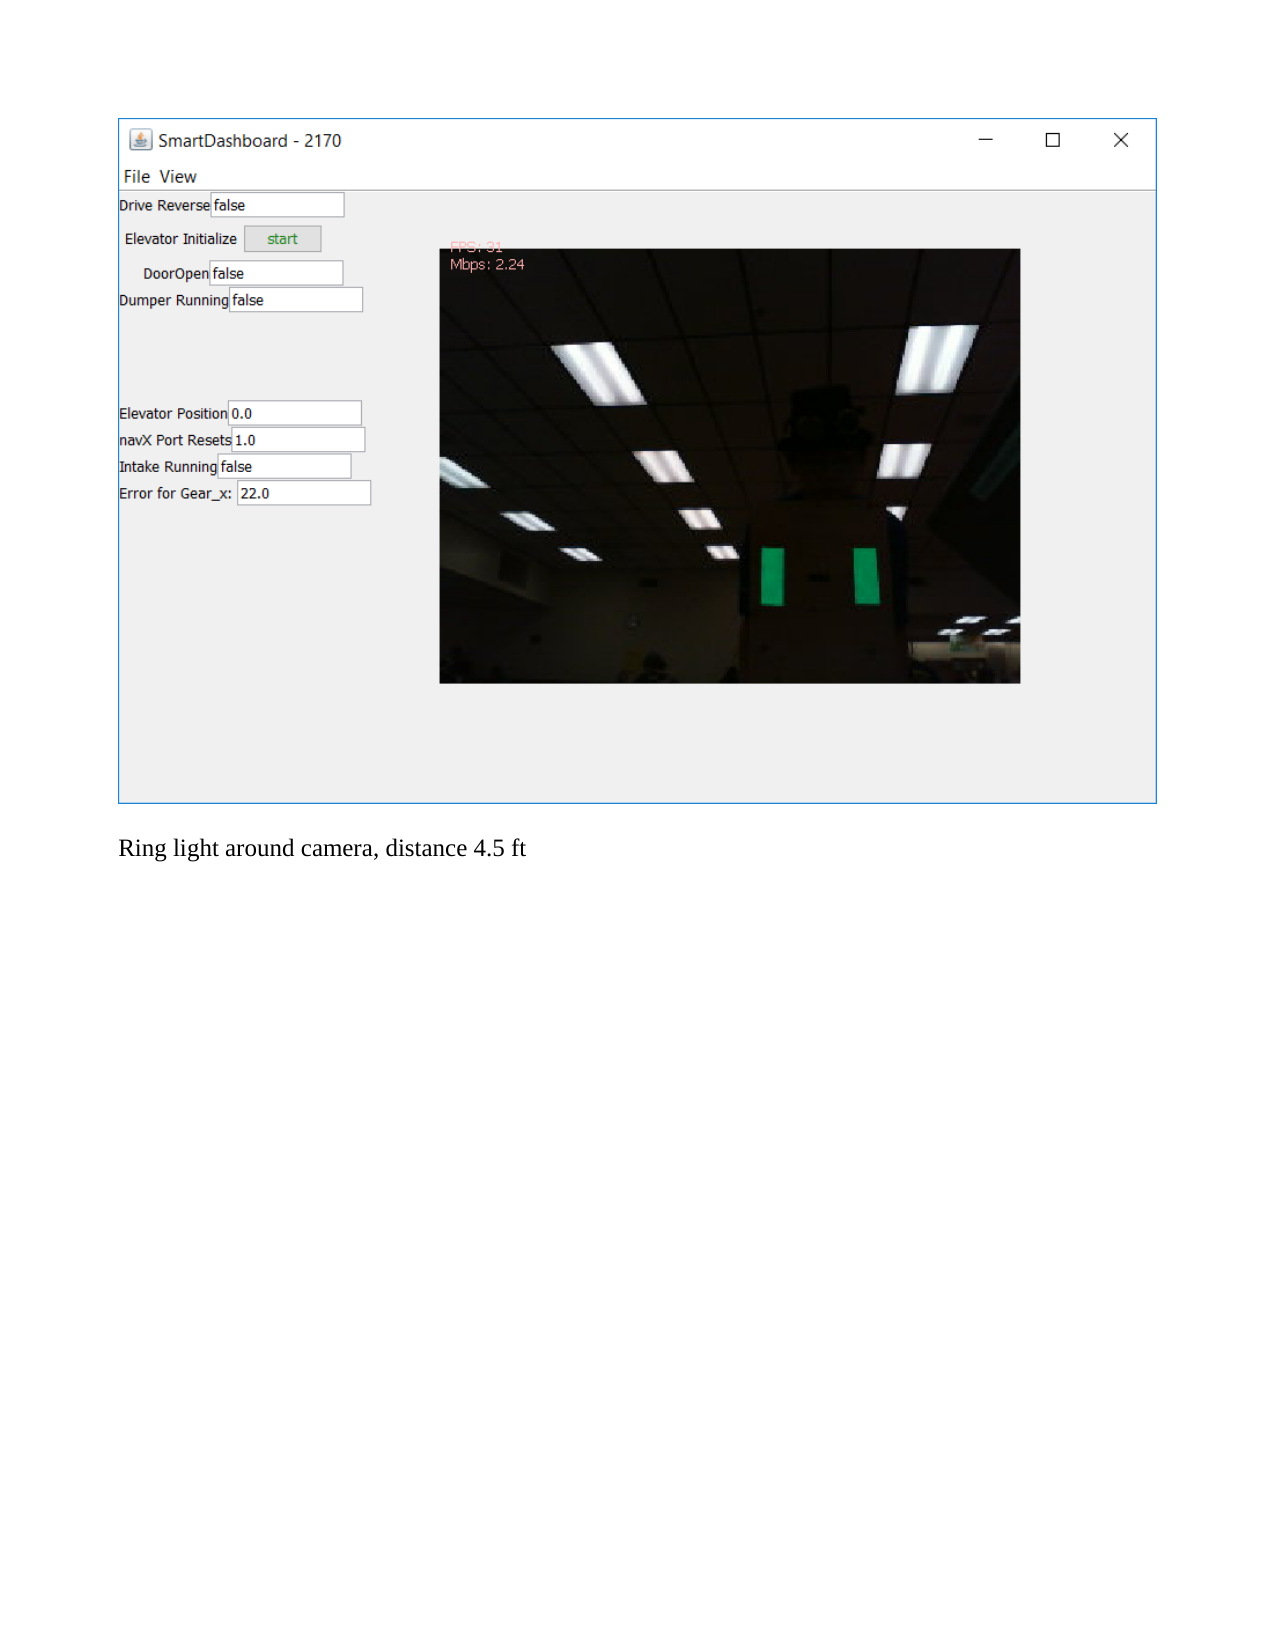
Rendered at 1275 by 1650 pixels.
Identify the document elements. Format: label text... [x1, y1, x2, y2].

text Ring light around camera, distance 4.5 ft [118, 833, 1157, 862]
picture [118, 118, 1157, 804]
